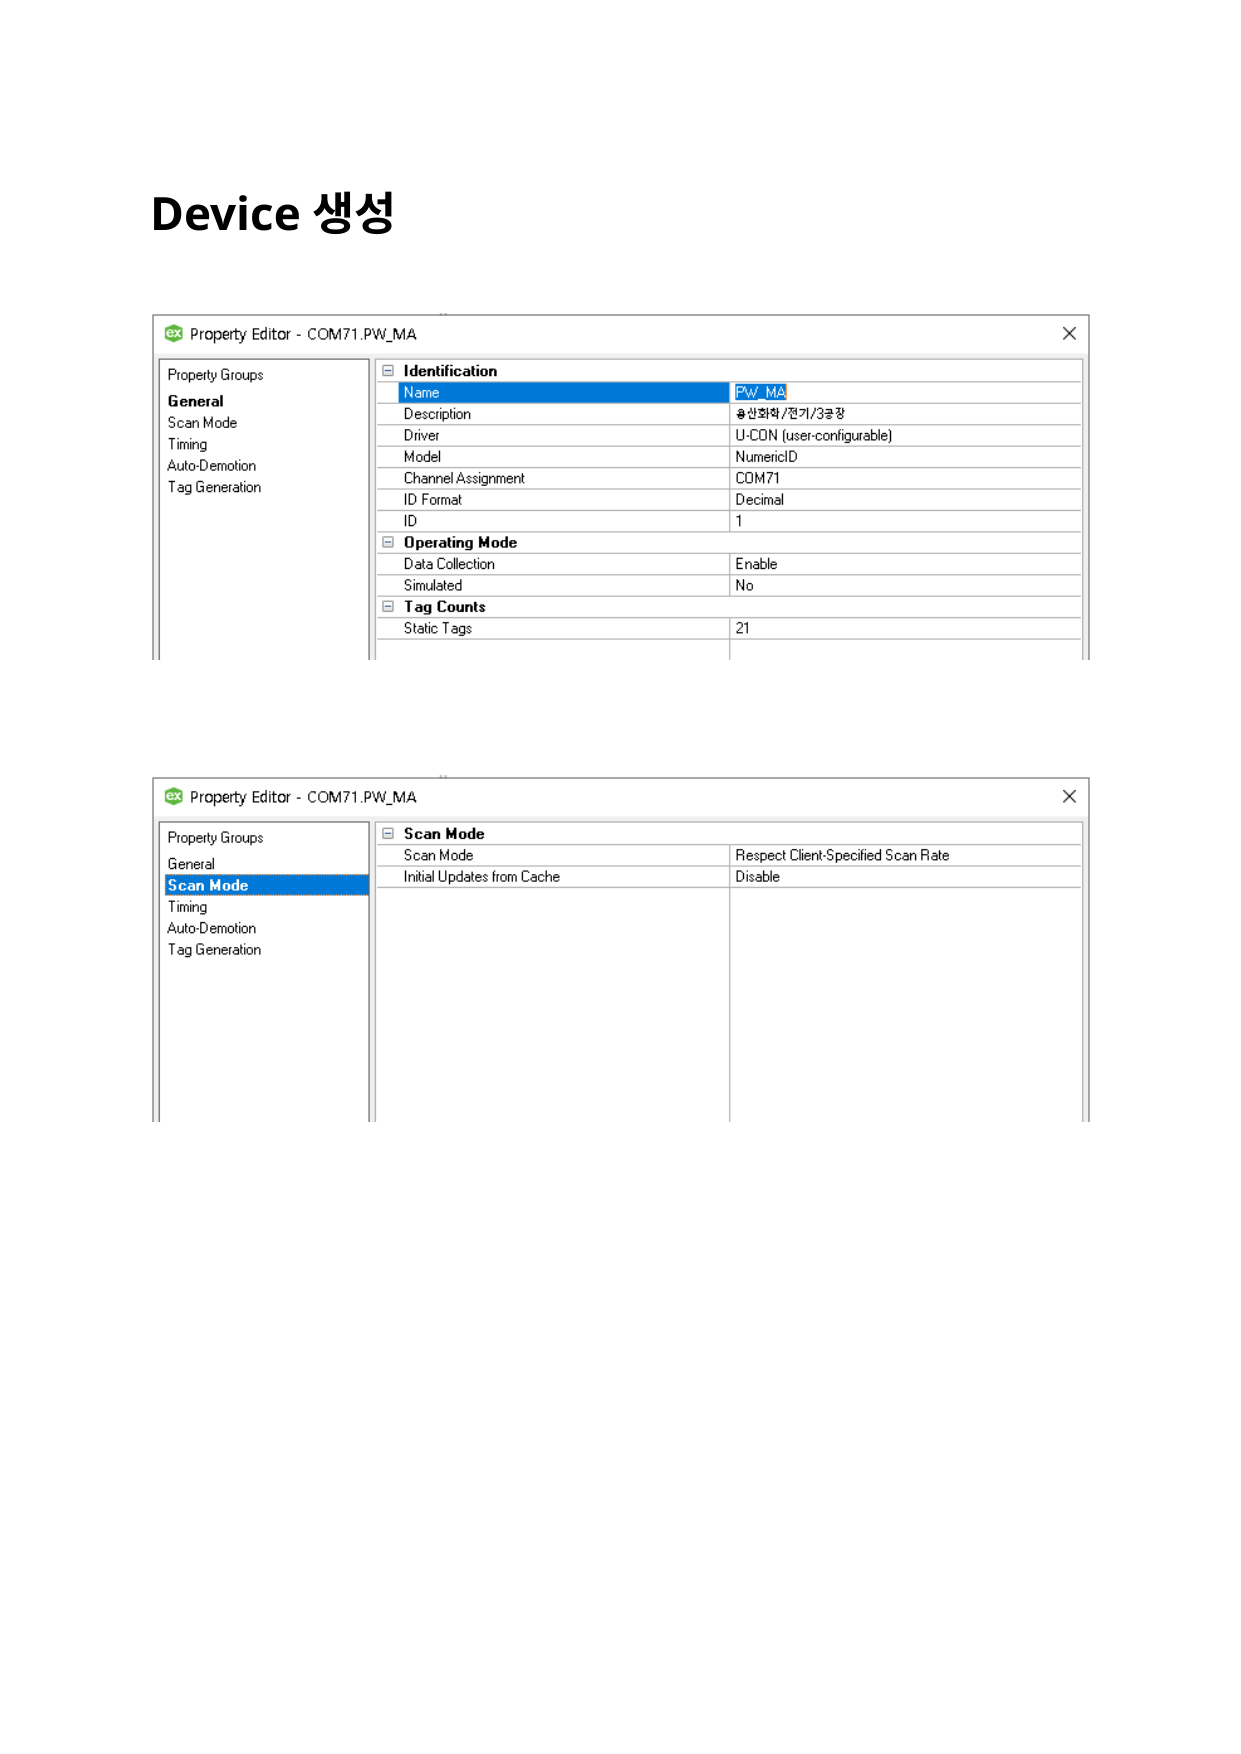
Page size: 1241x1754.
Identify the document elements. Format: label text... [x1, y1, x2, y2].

picture [150, 775, 1091, 1122]
text Device 생성 [150, 177, 1090, 244]
picture [150, 313, 1091, 660]
